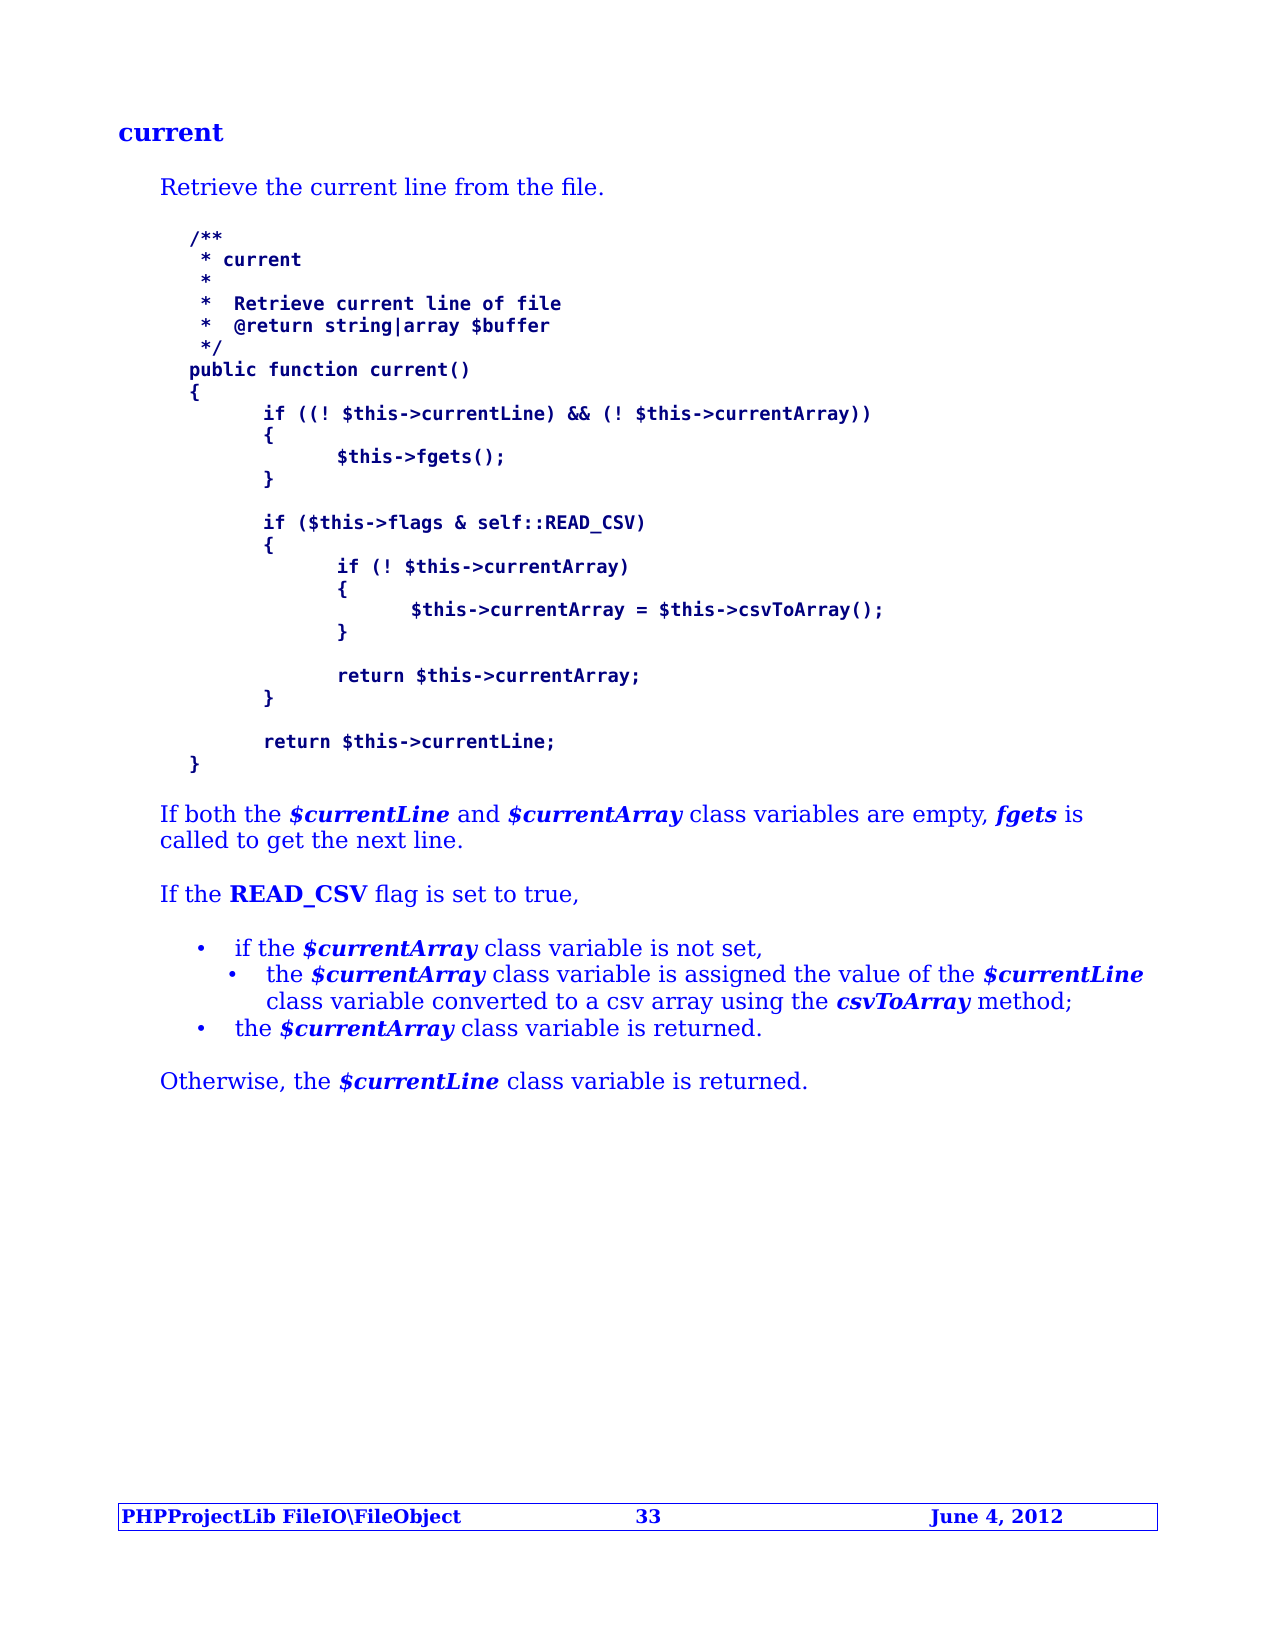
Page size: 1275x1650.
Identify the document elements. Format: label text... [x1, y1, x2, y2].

list if ((! $this->currentLine) && (! $this->currentArray)) [189, 402, 1157, 424]
list } [189, 687, 1157, 709]
list * [189, 271, 1157, 293]
text If both the $currentLine and $currentArray class variables are empty, fgets is called to get the next line. [159, 801, 1157, 854]
list } [189, 752, 1157, 774]
list the $currentArray class variable is returned. [197, 1015, 1157, 1041]
list * Retrieve current line of file [189, 293, 1157, 315]
list */ [189, 337, 1157, 359]
list return $this->currentLine; [189, 731, 1157, 752]
list public function current() [189, 359, 1157, 381]
list $this->fgets(); [189, 446, 1157, 468]
list return $this->currentArray; [189, 665, 1157, 687]
list { [189, 424, 1157, 446]
list /** [189, 227, 1157, 249]
list $this->currentArray = $this->csvToArray(); [189, 599, 1157, 621]
list if ($this->flags & self::READ_CSV) [189, 512, 1157, 534]
list } [189, 621, 1157, 643]
text If the READ_CSV flag is set to true, [159, 881, 1157, 908]
title current [118, 118, 1157, 147]
list { [189, 534, 1157, 556]
list if the $currentArray class variable is not set, [197, 935, 1157, 961]
text Otherwise, the $currentLine class variable is returned. [159, 1068, 1157, 1095]
list { [189, 381, 1157, 402]
text Retrieve the current line from the file. [159, 174, 1157, 201]
list } [189, 468, 1157, 490]
list if (! $this->currentArray) [189, 556, 1157, 577]
list the $currentArray class variable is assigned the value of the $currentLine class variable converted to a csv array using the csvToArray method; [228, 961, 1157, 1015]
list * current [189, 249, 1157, 271]
list * @return string|array $buffer [189, 315, 1157, 337]
list { [189, 577, 1157, 599]
